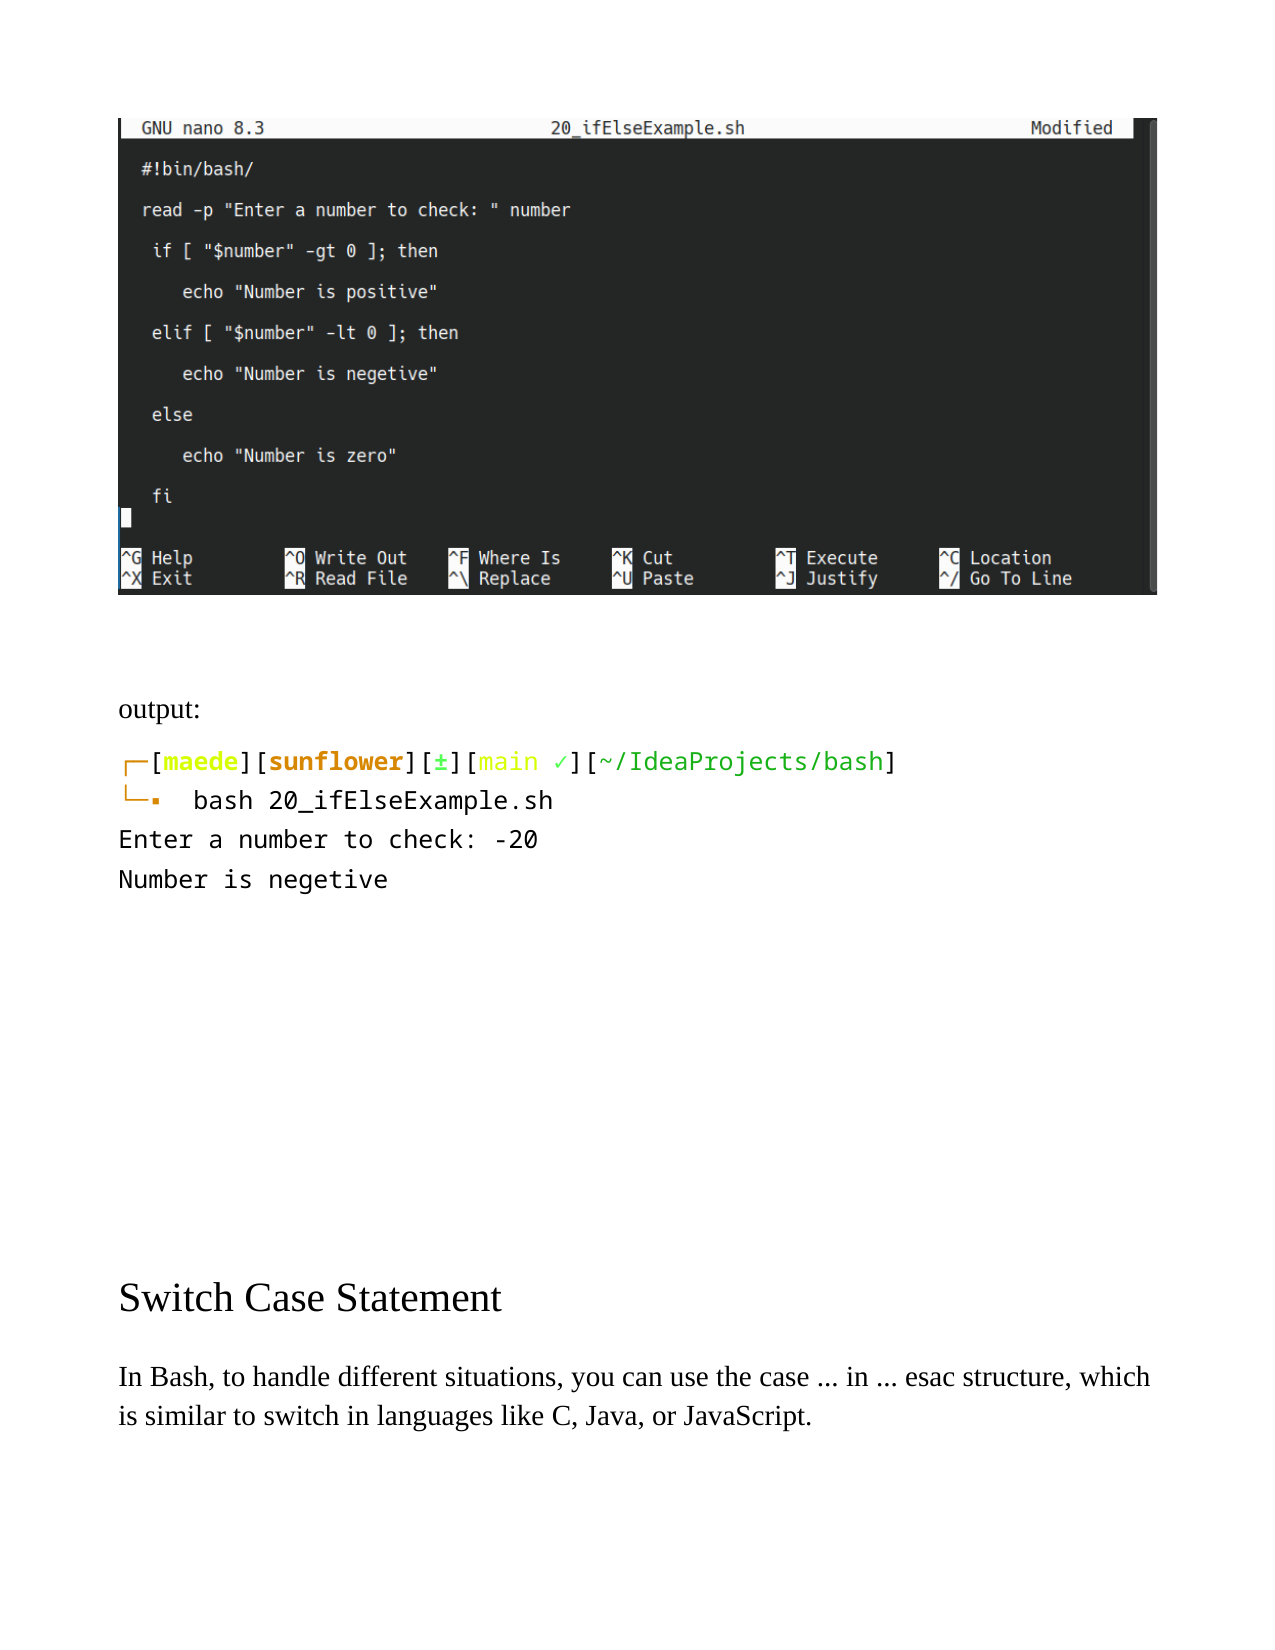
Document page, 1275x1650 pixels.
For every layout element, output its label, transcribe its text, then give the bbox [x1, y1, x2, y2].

text output: [118, 691, 1157, 724]
text In Bash, to handle different situations, you can use the case ... in ... esac structure, which is similar to switch in languages like C, Java, or JavaScript. [118, 1321, 1157, 1431]
text ┌─[maede][sunflower][±][main ✓][~/IdeaProjects/bash] └─▪ bash 20_ifElseExample.sh Enter a number to check: -20 Number is negetive [118, 744, 1157, 962]
picture [118, 118, 1158, 595]
text Switch Case Statement [118, 1273, 1157, 1321]
